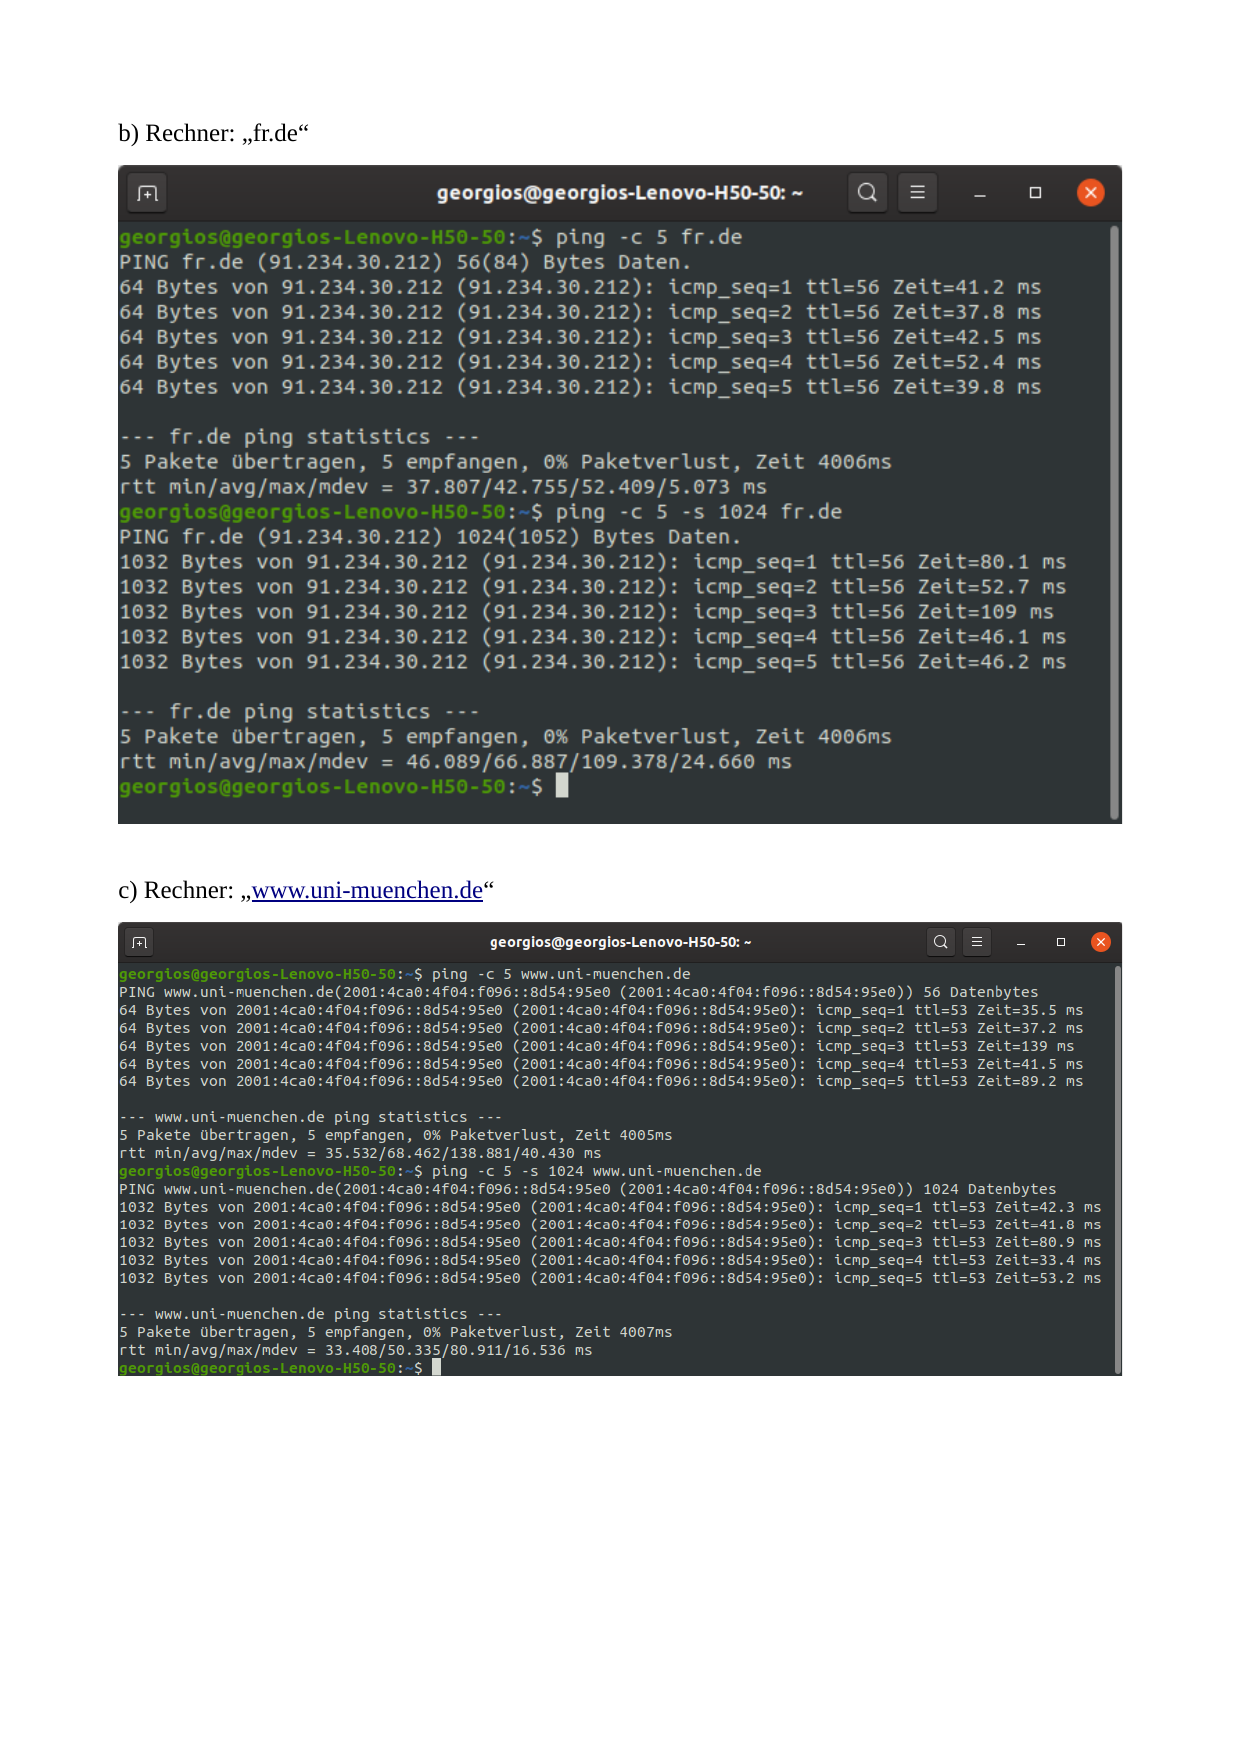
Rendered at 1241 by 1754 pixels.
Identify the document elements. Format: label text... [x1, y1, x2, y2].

text b) Rechner: „fr.de“ [118, 118, 1122, 147]
picture [118, 165, 1123, 824]
text c) Rechner: „www.uni-muenchen.de“ [118, 875, 1122, 904]
picture [118, 922, 1123, 1376]
